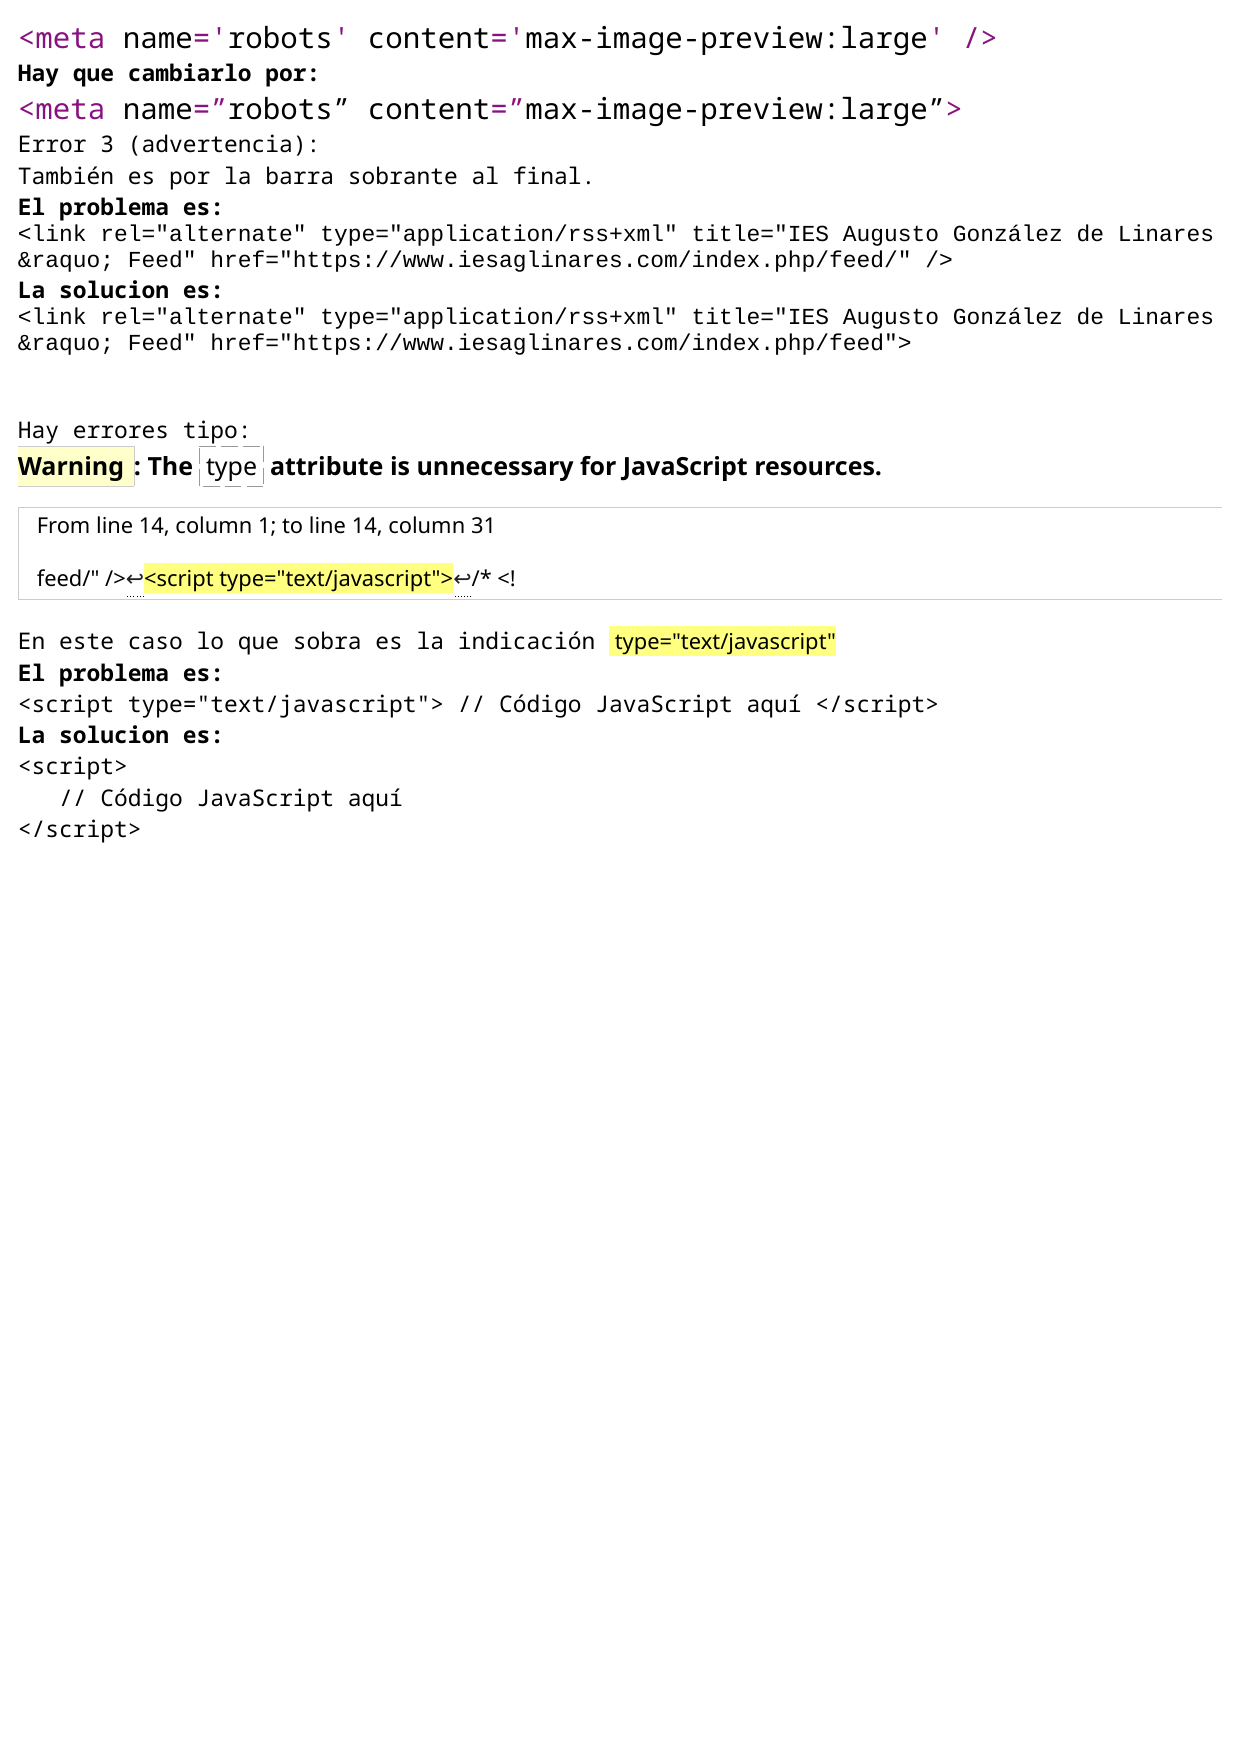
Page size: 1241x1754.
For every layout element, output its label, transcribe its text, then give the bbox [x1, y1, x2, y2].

text Warning [18, 447, 134, 486]
list From line 14, column 1; to line 14, column 31 [19, 508, 1222, 539]
text El problema es: [18, 657, 1222, 688]
text También es por la barra sobrante al final. [18, 159, 1222, 191]
text La solucion es: [18, 274, 1222, 305]
text : The type attribute is unnecessary for JavaScript resources. [135, 446, 1222, 486]
text La solucion es: [18, 719, 1222, 750]
list feed/" />↩<script type="text/javascript">↩/* <! [19, 560, 1222, 599]
text <meta name='robots' content='max-image-preview:large' /> [18, 18, 1222, 57]
text <meta name=”robots” content=”max-image-preview:large”> [18, 89, 1222, 128]
text // Código JavaScript aquí [18, 782, 1222, 813]
text En este caso lo que sobra es la indicación type="text/javascript" [18, 625, 1222, 657]
text </script> [18, 813, 1222, 844]
text <link rel="alternate" type="application/rss+xml" title="IES Augusto González de Linares &raquo; Feed" href="https://www.iesaglinares.com/index.php/feed/" /> [18, 222, 1222, 274]
text Hay que cambiarlo por: [18, 57, 1222, 89]
text Hay errores tipo: [18, 414, 1222, 446]
text <script> [18, 750, 1222, 782]
text Error 3 (advertencia): [18, 128, 1222, 159]
text <link rel="alternate" type="application/rss+xml" title="IES Augusto González de Linares &raquo; Feed" href="https://www.iesaglinares.com/index.php/feed"> [18, 305, 1222, 357]
text <script type="text/javascript"> // Código JavaScript aquí </script> [18, 688, 1222, 719]
text El problema es: [18, 191, 1222, 222]
